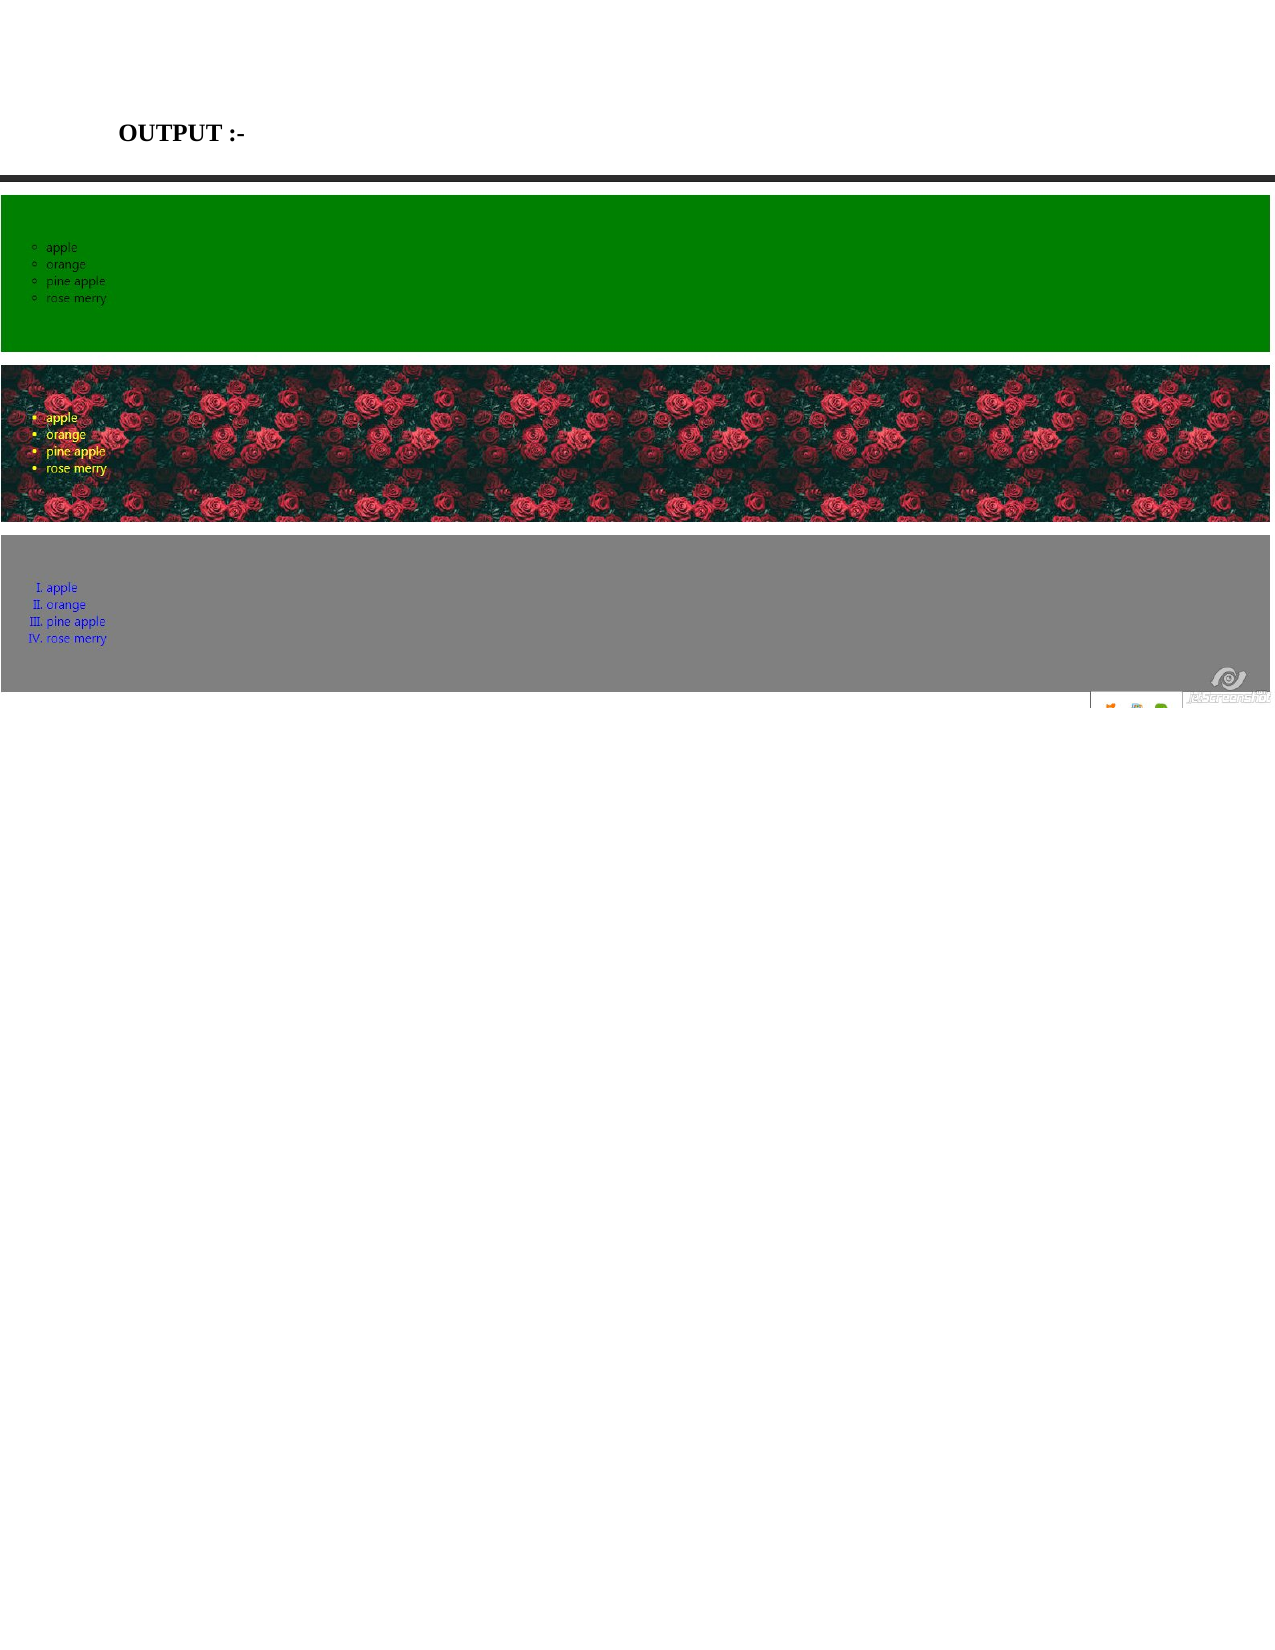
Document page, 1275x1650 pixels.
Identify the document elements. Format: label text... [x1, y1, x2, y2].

picture [0, 175, 1275, 708]
text OUTPUT :- [118, 118, 1157, 147]
